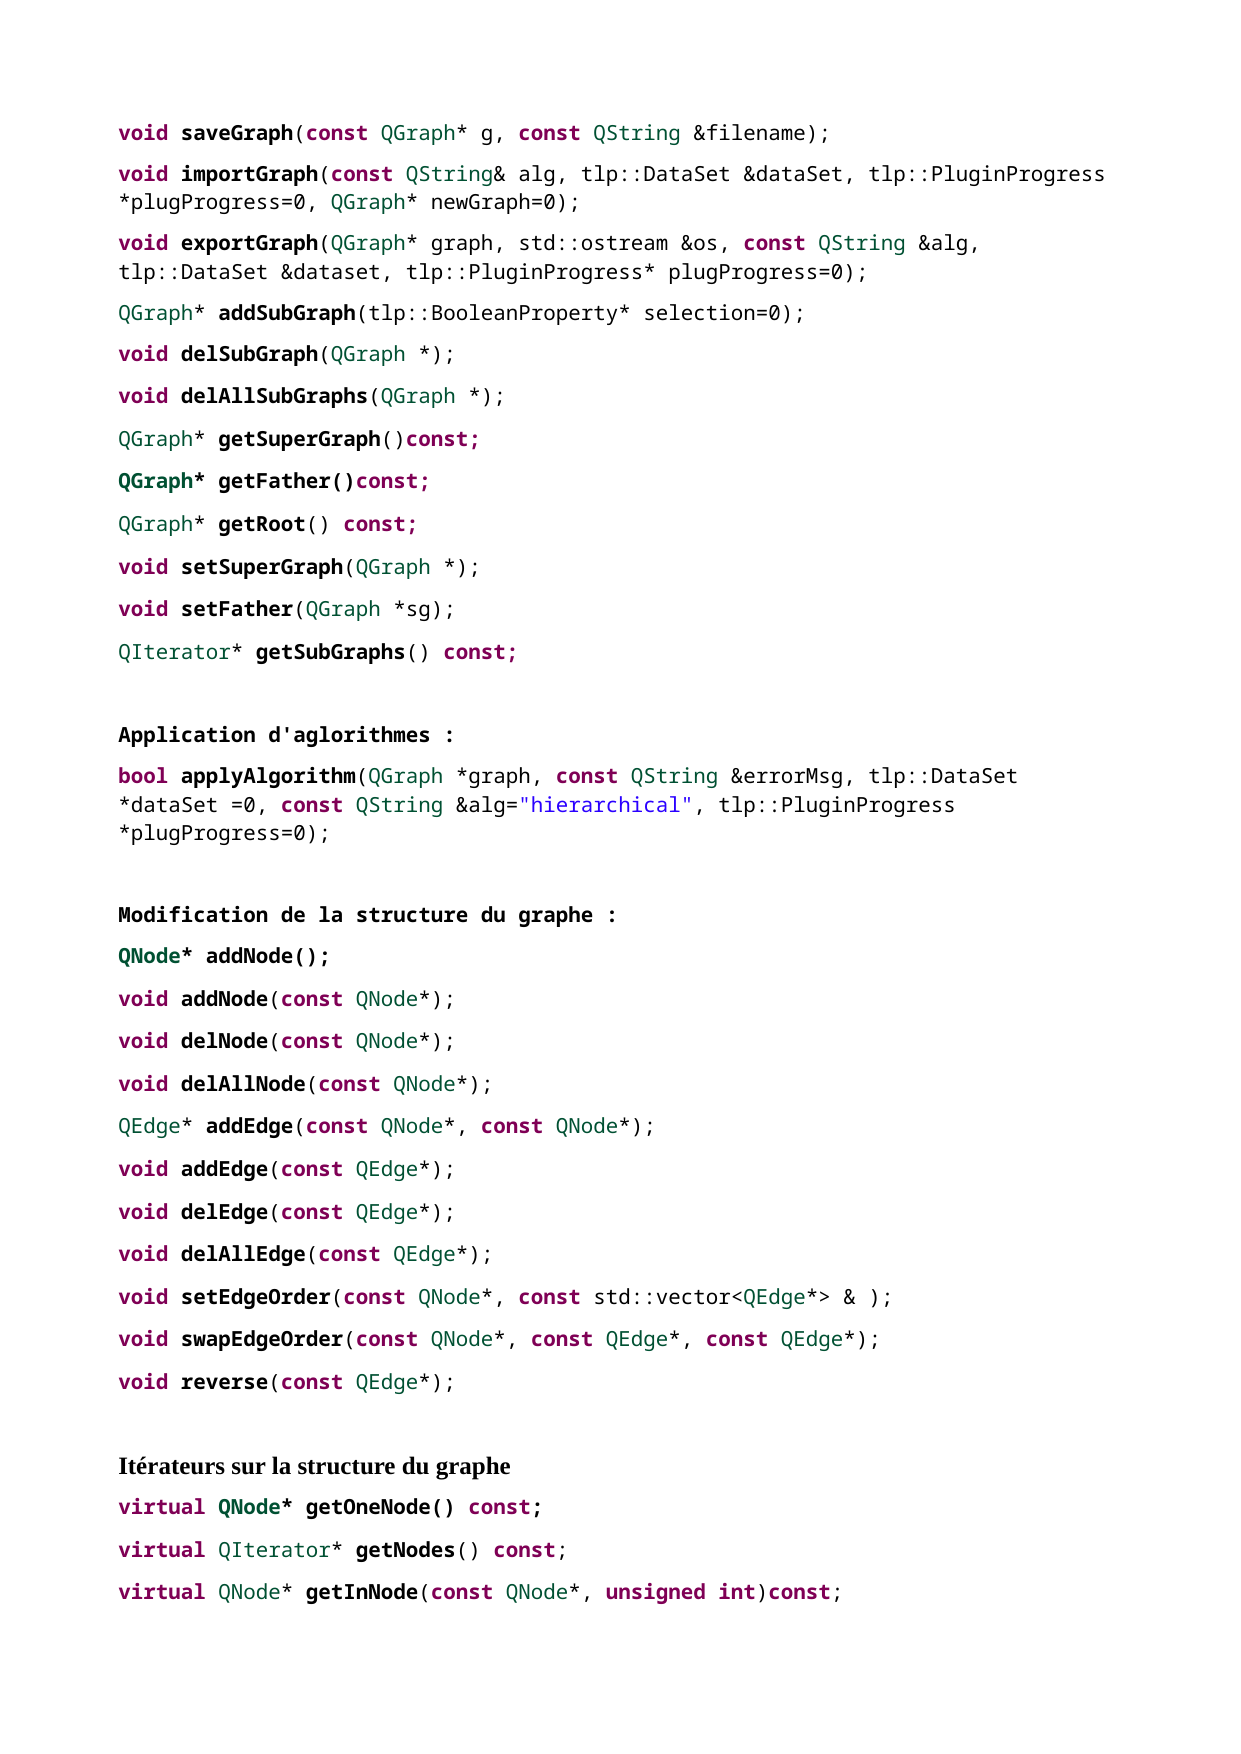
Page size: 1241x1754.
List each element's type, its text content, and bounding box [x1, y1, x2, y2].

text QIterator* getSubGraphs() const; [118, 637, 1122, 665]
text void delAllNode(const QNode*); [118, 1069, 1122, 1097]
text void swapEdgeOrder(const QNode*, const QEdge*, const QEdge*); [118, 1324, 1122, 1353]
text void addNode(const QNode*); [118, 984, 1122, 1012]
text virtual QIterator* getNodes() const; [118, 1535, 1122, 1563]
text void delAllEdge(const QEdge*); [118, 1239, 1122, 1268]
text QEdge* addEdge(const QNode*, const QNode*); [118, 1112, 1122, 1140]
text Itérateurs sur la structure du graphe [118, 1451, 1122, 1480]
text virtual QNode* getOneNode() const; [118, 1492, 1122, 1521]
text void setFather(QGraph *sg); [118, 594, 1122, 623]
text void exportGraph(QGraph* graph, std::ostream &os, const QString &alg, tlp::DataSet &dataset, tlp::PluginProgress* plugProgress=0); [118, 228, 1122, 285]
text void addEdge(const QEdge*); [118, 1154, 1122, 1183]
text virtual QNode* getInNode(const QNode*, unsigned int)const; [118, 1577, 1122, 1606]
text void reverse(const QEdge*); [118, 1367, 1122, 1396]
text void saveGraph(const QGraph* g, const QString &filename); [118, 118, 1122, 147]
text void delAllSubGraphs(QGraph *); [118, 381, 1122, 410]
text QGraph* getSuperGraph()const; [118, 424, 1122, 452]
text QGraph* addSubGraph(tlp::BooleanProperty* selection=0); [118, 298, 1122, 326]
text void importGraph(const QString& alg, tlp::DataSet &dataSet, tlp::PluginProgress *plugProgress=0, QGraph* newGraph=0); [118, 159, 1122, 216]
text void setEdgeOrder(const QNode*, const std::vector<QEdge*> & ); [118, 1282, 1122, 1310]
text QNode* addNode(); [118, 941, 1122, 969]
text Application d'aglorithmes : [118, 721, 1122, 749]
text void delSubGraph(QGraph *); [118, 339, 1122, 367]
text void delNode(const QNode*); [118, 1026, 1122, 1055]
text Modification de la structure du graphe : [118, 900, 1122, 929]
text void delEdge(const QEdge*); [118, 1197, 1122, 1225]
text QGraph* getRoot() const; [118, 509, 1122, 538]
text void setSuperGraph(QGraph *); [118, 552, 1122, 580]
text QGraph* getFather()const; [118, 467, 1122, 495]
text bool applyAlgorithm(QGraph *graph, const QString &errorMsg, tlp::DataSet *dataSet =0, const QString &alg="hierarchical", tlp::PluginProgress *plugProgress=0); [118, 761, 1122, 847]
